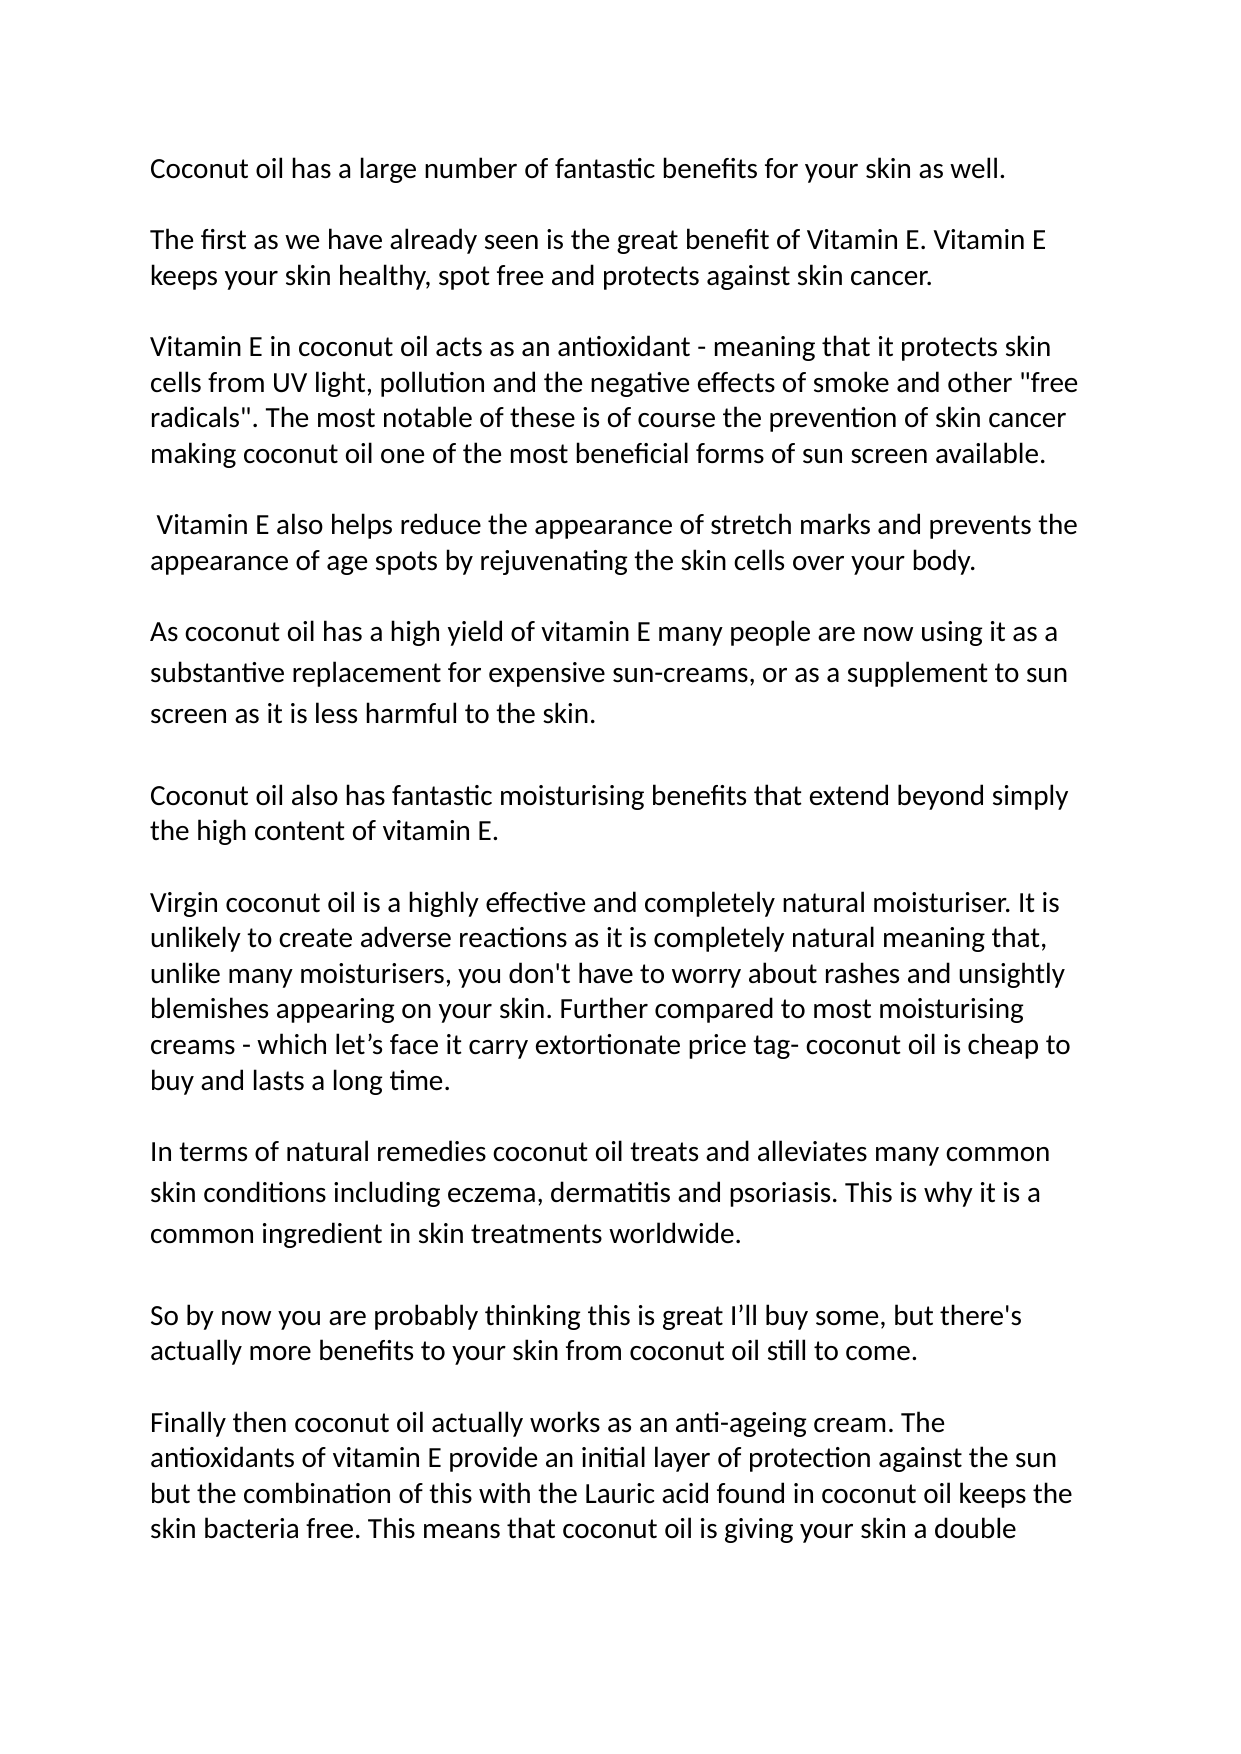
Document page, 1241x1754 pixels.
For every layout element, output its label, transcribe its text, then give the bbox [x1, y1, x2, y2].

text Coconut oil has a large number of fantastic benefits for your skin as well. [150, 150, 1090, 186]
text In terms of natural remedies coconut oil treats and alleviates many common skin conditions including eczema, dermatitis and psoriasis. This is why it is a common ingredient in skin treatments worldwide. [150, 1133, 1090, 1251]
text So by now you are probably thinking this is great I’ll buy some, but there's actually more benefits to your skin from coconut oil still to come. [150, 1297, 1090, 1368]
text Finally then coconut oil actually works as an anti-ageing cream. The antioxidants of vitamin E provide an initial layer of protection against the sun but the combination of this with the Lauric acid found in coconut oil keeps the skin bacteria free. This means that coconut oil is giving your skin a double [150, 1404, 1090, 1546]
text The first as we have already seen is the great benefit of Vitamin E. Vitamin E keeps your skin healthy, spot free and protects against skin cancer. [150, 221, 1090, 292]
text Coconut oil also has fantastic moisturising benefits that extend beyond simply the high content of vitamin E. [150, 777, 1090, 848]
text Virgin coconut oil is a highly effective and completely natural moisturiser. It is unlikely to create adverse reactions as it is completely natural meaning that, unlike many moisturisers, you don't have to worry about rashes and unsightly blemishes appearing on your skin. Further compared to most moisturising creams - which let’s face it carry extortionate price tag- coconut oil is cheap to buy and lasts a long time. [150, 884, 1090, 1097]
text Vitamin E also helps reduce the appearance of stretch marks and prevents the appearance of age spots by rejuvenating the skin cells over your body. [150, 506, 1090, 577]
text As coconut oil has a high yield of vitamin E many people are now using it as a substantive replacement for expensive sun-creams, or as a supplement to sun screen as it is less harmful to the skin. [150, 613, 1090, 731]
text Vitamin E in coconut oil acts as an antioxidant - meaning that it protects skin cells from UV light, pollution and the negative effects of smoke and other "free radicals". The most notable of these is of course the prevention of skin cancer making coconut oil one of the most beneficial forms of sun screen available. [150, 328, 1090, 471]
